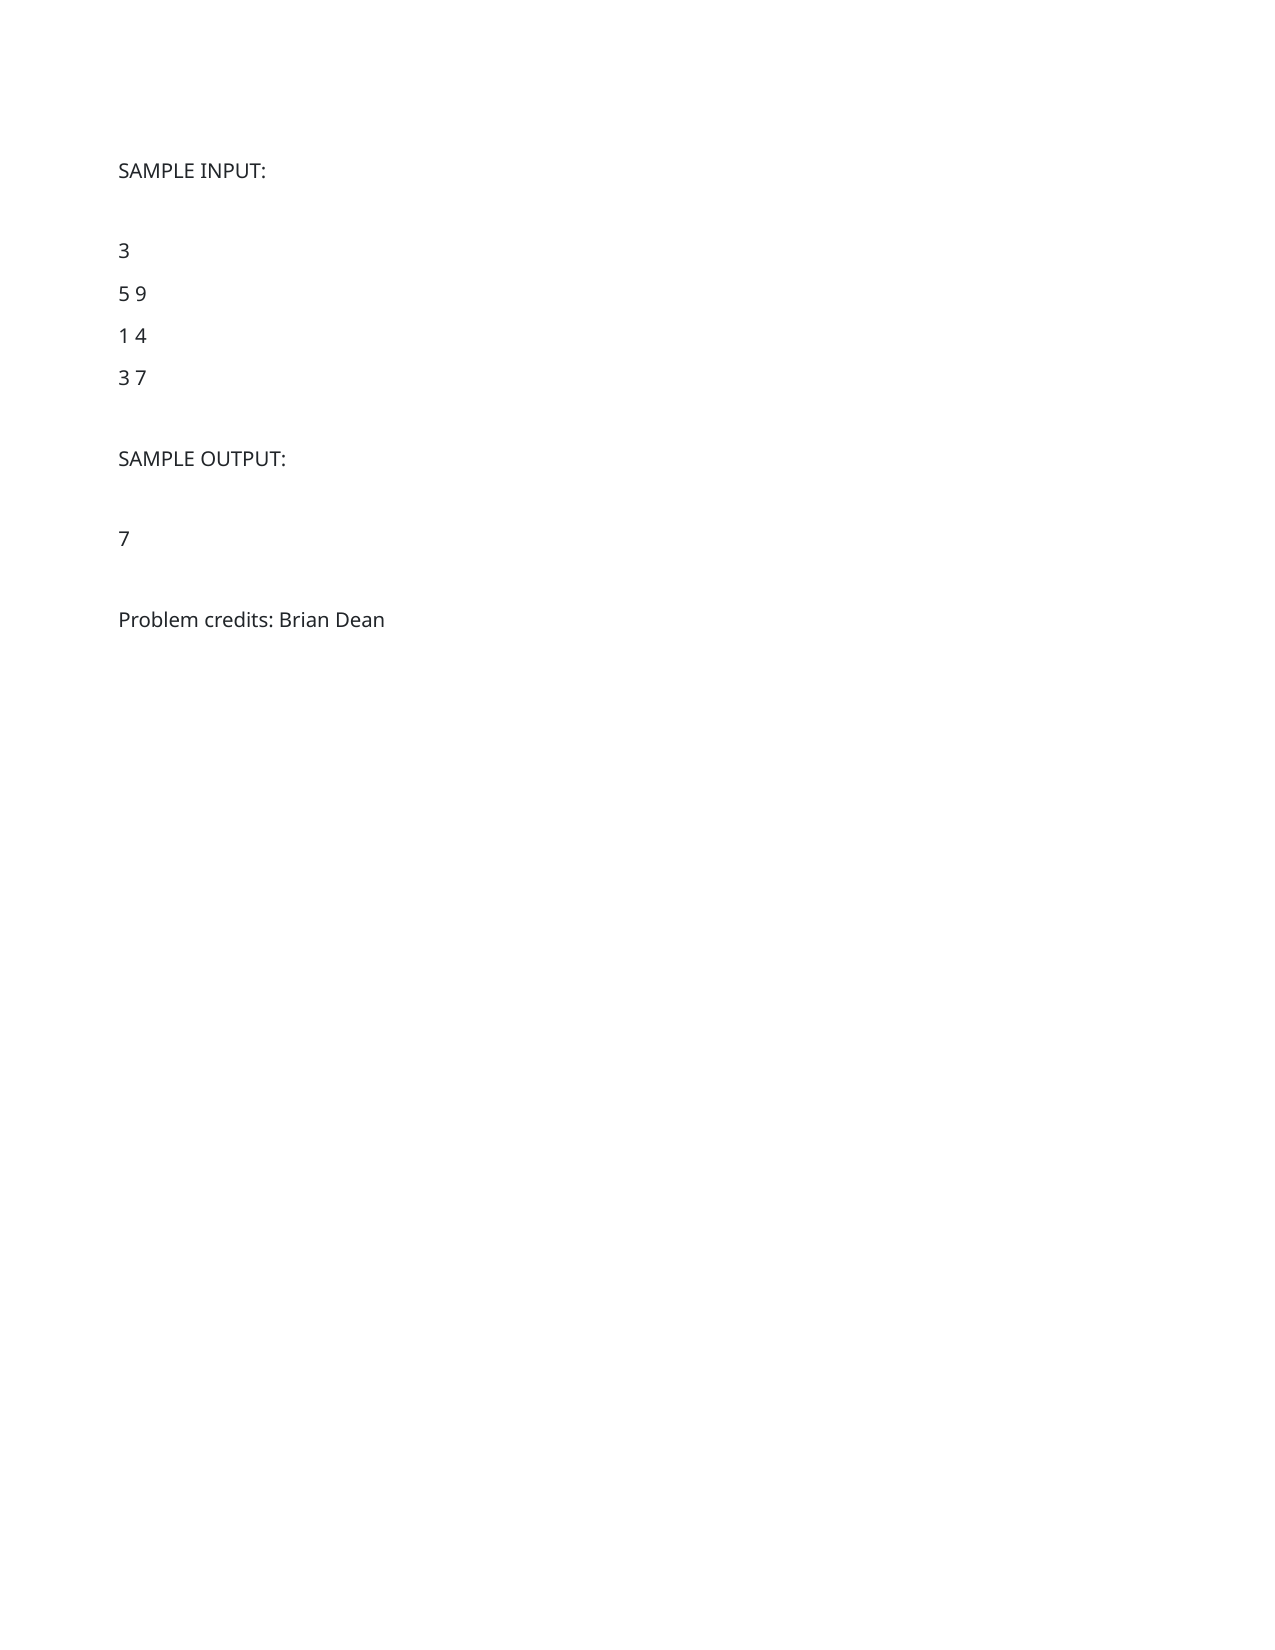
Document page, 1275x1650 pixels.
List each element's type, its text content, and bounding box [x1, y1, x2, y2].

text 3 7 [118, 364, 1157, 391]
text 7 [118, 525, 1157, 552]
text 1 4 [118, 321, 1157, 349]
text Problem credits: Brian Dean [118, 605, 1157, 633]
text 5 9 [118, 279, 1157, 307]
text SAMPLE INPUT: [118, 156, 1157, 184]
text 3 [118, 237, 1157, 264]
text SAMPLE OUTPUT: [118, 444, 1157, 472]
